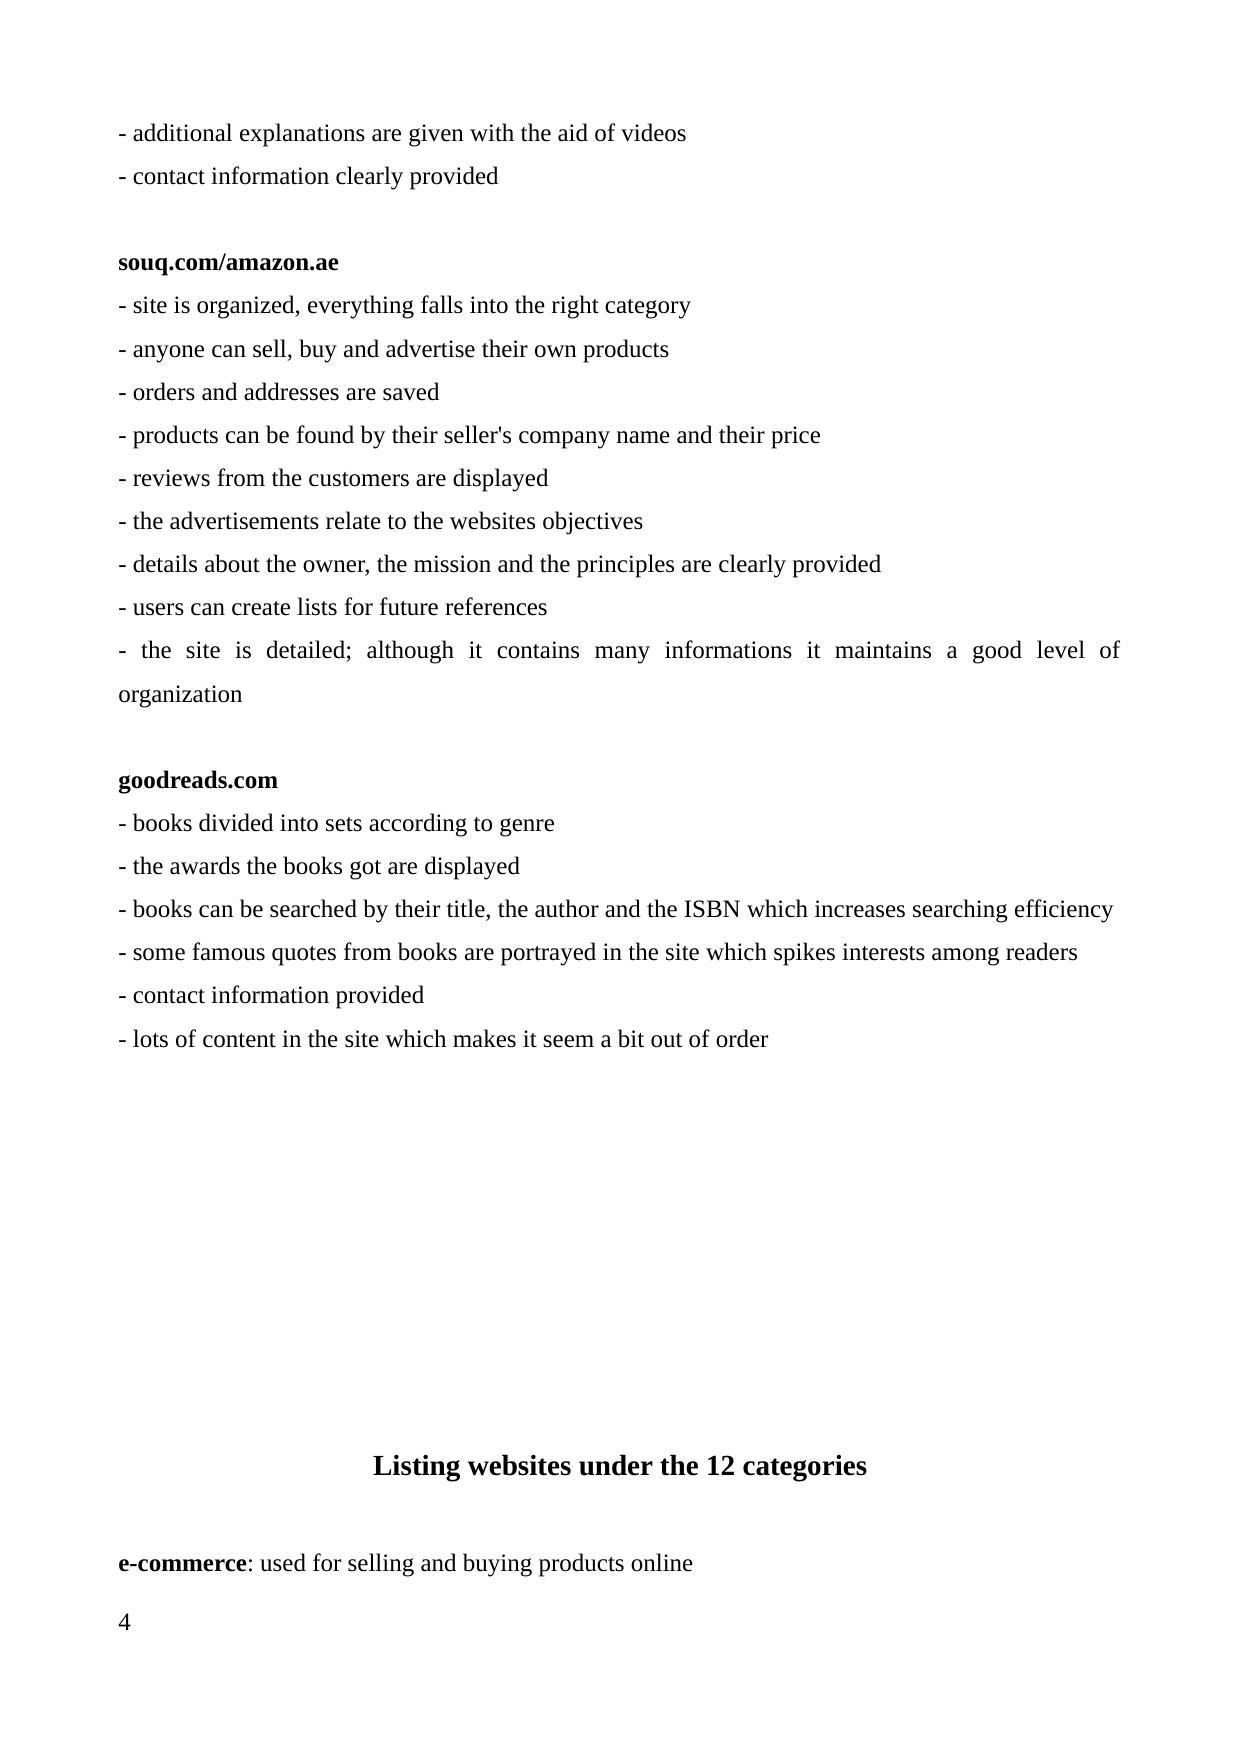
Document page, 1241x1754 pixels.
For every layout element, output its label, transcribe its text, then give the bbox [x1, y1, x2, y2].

text e-commerce: used for selling and buying products online [118, 1548, 1122, 1577]
text - site is organized, everything falls into the right category [118, 291, 1122, 319]
text - products can be found by their seller's company name and their price [118, 420, 1122, 449]
text - details about the owner, the mission and the principles are clearly provided [118, 549, 1122, 578]
text - anyone can sell, buy and advertise their own products [118, 334, 1122, 362]
text - contact information provided [118, 981, 1122, 1009]
text - lots of content in the site which makes it seem a bit out of order [118, 1024, 1122, 1052]
text - additional explanations are given with the aid of videos [118, 118, 1122, 147]
text - contact information clearly provided [118, 161, 1122, 190]
text - orders and addresses are saved [118, 377, 1122, 406]
text - some famous quotes from books are portrayed in the site which spikes interests among readers [118, 937, 1122, 966]
text - the awards the books got are displayed [118, 851, 1122, 880]
text - the site is detailed; although it contains many informations it maintains a good level of organization [118, 636, 1122, 707]
text - the advertisements relate to the websites objectives [118, 506, 1122, 535]
text - books divided into sets according to genre [118, 808, 1122, 837]
text - users can create lists for future references [118, 592, 1122, 621]
text souq.com/amazon.ae [118, 247, 1122, 276]
text - reviews from the customers are displayed [118, 463, 1122, 492]
text Listing websites under the 12 categories [118, 1448, 1122, 1481]
text - books can be searched by their title, the author and the ISBN which increases searching efficiency [118, 894, 1122, 923]
text goodreads.com [118, 765, 1122, 794]
